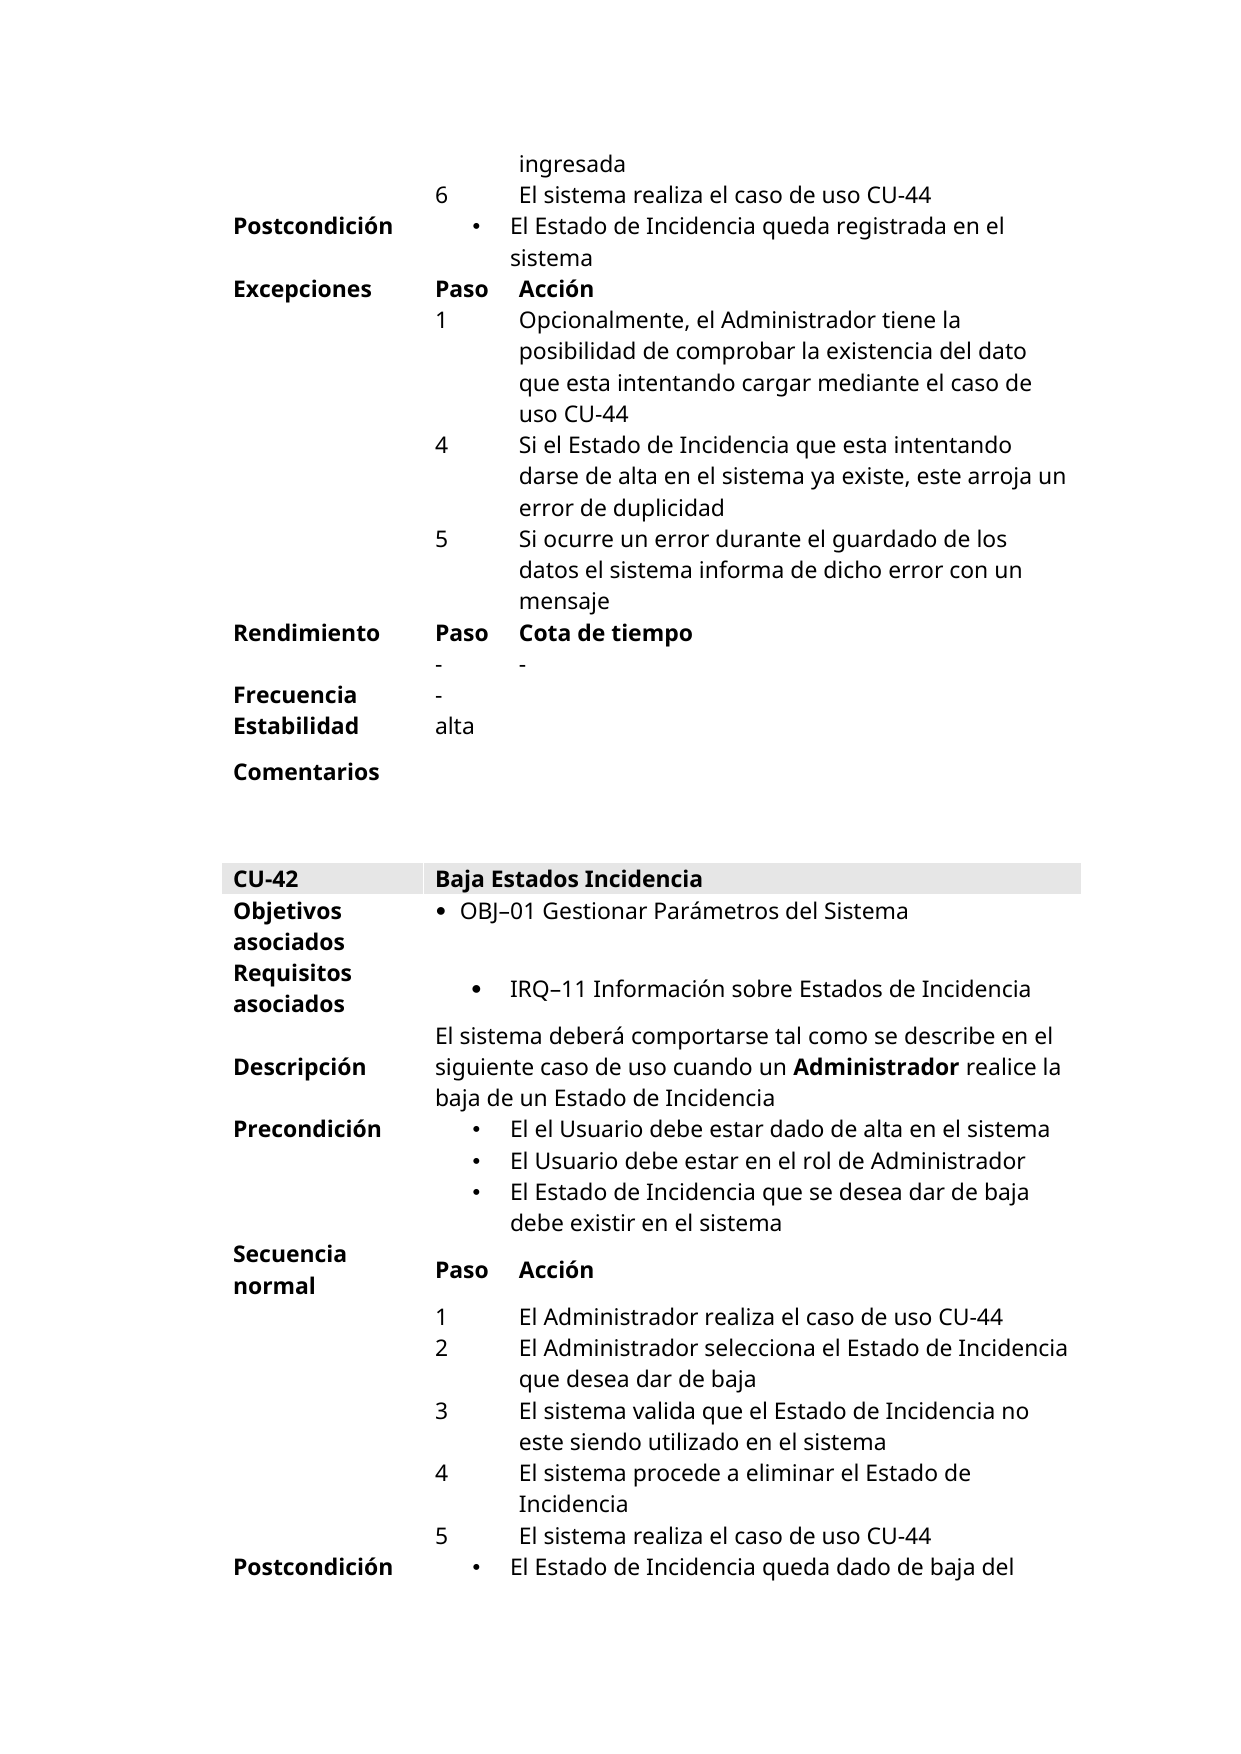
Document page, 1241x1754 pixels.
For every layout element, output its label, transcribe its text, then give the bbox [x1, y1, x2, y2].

table_cell [424, 741, 1081, 801]
table_cell Postcondición [222, 210, 423, 273]
table_cell Cota de tiempo [508, 616, 1081, 648]
table_cell El sistema realiza el caso de uso CU-44 [508, 179, 1081, 210]
table_cell 5 [424, 523, 507, 616]
table_cell OBJ–01 Gestionar Parámetros del Sistema [424, 895, 1081, 957]
table_cell Excepciones [222, 273, 423, 304]
table_cell - [424, 648, 507, 679]
table_cell Si el Estado de Incidencia que esta intentando darse de alta en el sistema ya existe, este arroja un error de duplicidad [508, 429, 1081, 523]
table_cell Rendimiento [222, 616, 423, 648]
table_cell 2 [424, 1332, 507, 1394]
table_cell Paso [424, 1238, 507, 1301]
table_cell Estabilidad [222, 710, 423, 741]
table_cell El sistema procede a eliminar el Estado de Incidencia [508, 1457, 1081, 1519]
table_cell [222, 148, 423, 210]
table_cell Descripción [222, 1020, 423, 1113]
table_header Baja Estados Incidencia [424, 863, 1081, 894]
table_cell Secuencia normal [222, 1238, 423, 1301]
table_cell Acción [508, 273, 1081, 304]
table_cell 4 [424, 429, 507, 523]
table_header CU-42 [222, 863, 423, 894]
table_cell [222, 648, 423, 679]
table_cell 1 [424, 1301, 507, 1332]
table_cell Comentarios [222, 741, 423, 801]
table_cell El Administrador selecciona el Estado de Incidencia que desea dar de baja [508, 1332, 1081, 1394]
table_cell Precondición [222, 1113, 423, 1238]
table_cell 6 [424, 179, 507, 210]
table_cell Opcionalmente, el Administrador tiene la posibilidad de comprobar la existencia del dato que esta intentando cargar mediante el caso de uso CU-44 [508, 304, 1081, 429]
table_cell El el Usuario debe estar dado de alta en el sistema El Usuario debe estar en el rol de Administrador El Estado de Incidencia que se desea dar de baja debe existir en el sistema [424, 1113, 1081, 1238]
table_cell [222, 304, 423, 616]
table_cell El Estado de Incidencia queda dado de baja del sistema [424, 1551, 1081, 1582]
table_cell Acción [508, 1238, 1081, 1301]
table_cell Frecuencia [222, 679, 423, 710]
table_cell Paso [424, 273, 507, 304]
table_cell ingresada [508, 148, 1081, 179]
table_cell El sistema valida que el Estado de Incidencia no este siendo utilizado en el sistema [508, 1395, 1081, 1457]
table_cell El sistema realiza el caso de uso CU-44 [508, 1520, 1081, 1551]
table_cell - [424, 679, 1081, 710]
table_cell El Estado de Incidencia queda registrada en el sistema [424, 210, 1081, 273]
table_cell Objetivos asociados [222, 895, 423, 957]
table_cell 3 [424, 1395, 507, 1457]
table_cell alta [424, 710, 1081, 741]
table_cell [424, 148, 507, 179]
table_cell Paso [424, 616, 507, 648]
table_cell El Administrador realiza el caso de uso CU-44 [508, 1301, 1081, 1332]
table_cell Si ocurre un error durante el guardado de los datos el sistema informa de dicho error con un mensaje [508, 523, 1081, 616]
table_cell 4 [424, 1457, 507, 1519]
table_cell [222, 1301, 423, 1551]
table_cell 1 [424, 304, 507, 429]
table_cell IRQ–11 Información sobre Estados de Incidencia [424, 957, 1081, 1019]
table_cell El sistema deberá comportarse tal como se describe en el siguiente caso de uso cuando un Administrador realice la baja de un Estado de Incidencia [424, 1020, 1081, 1113]
table_cell - [508, 648, 1081, 679]
table_cell Requisitos asociados [222, 957, 423, 1019]
table_cell 5 [424, 1520, 507, 1551]
table_cell Postcondición [222, 1551, 423, 1582]
